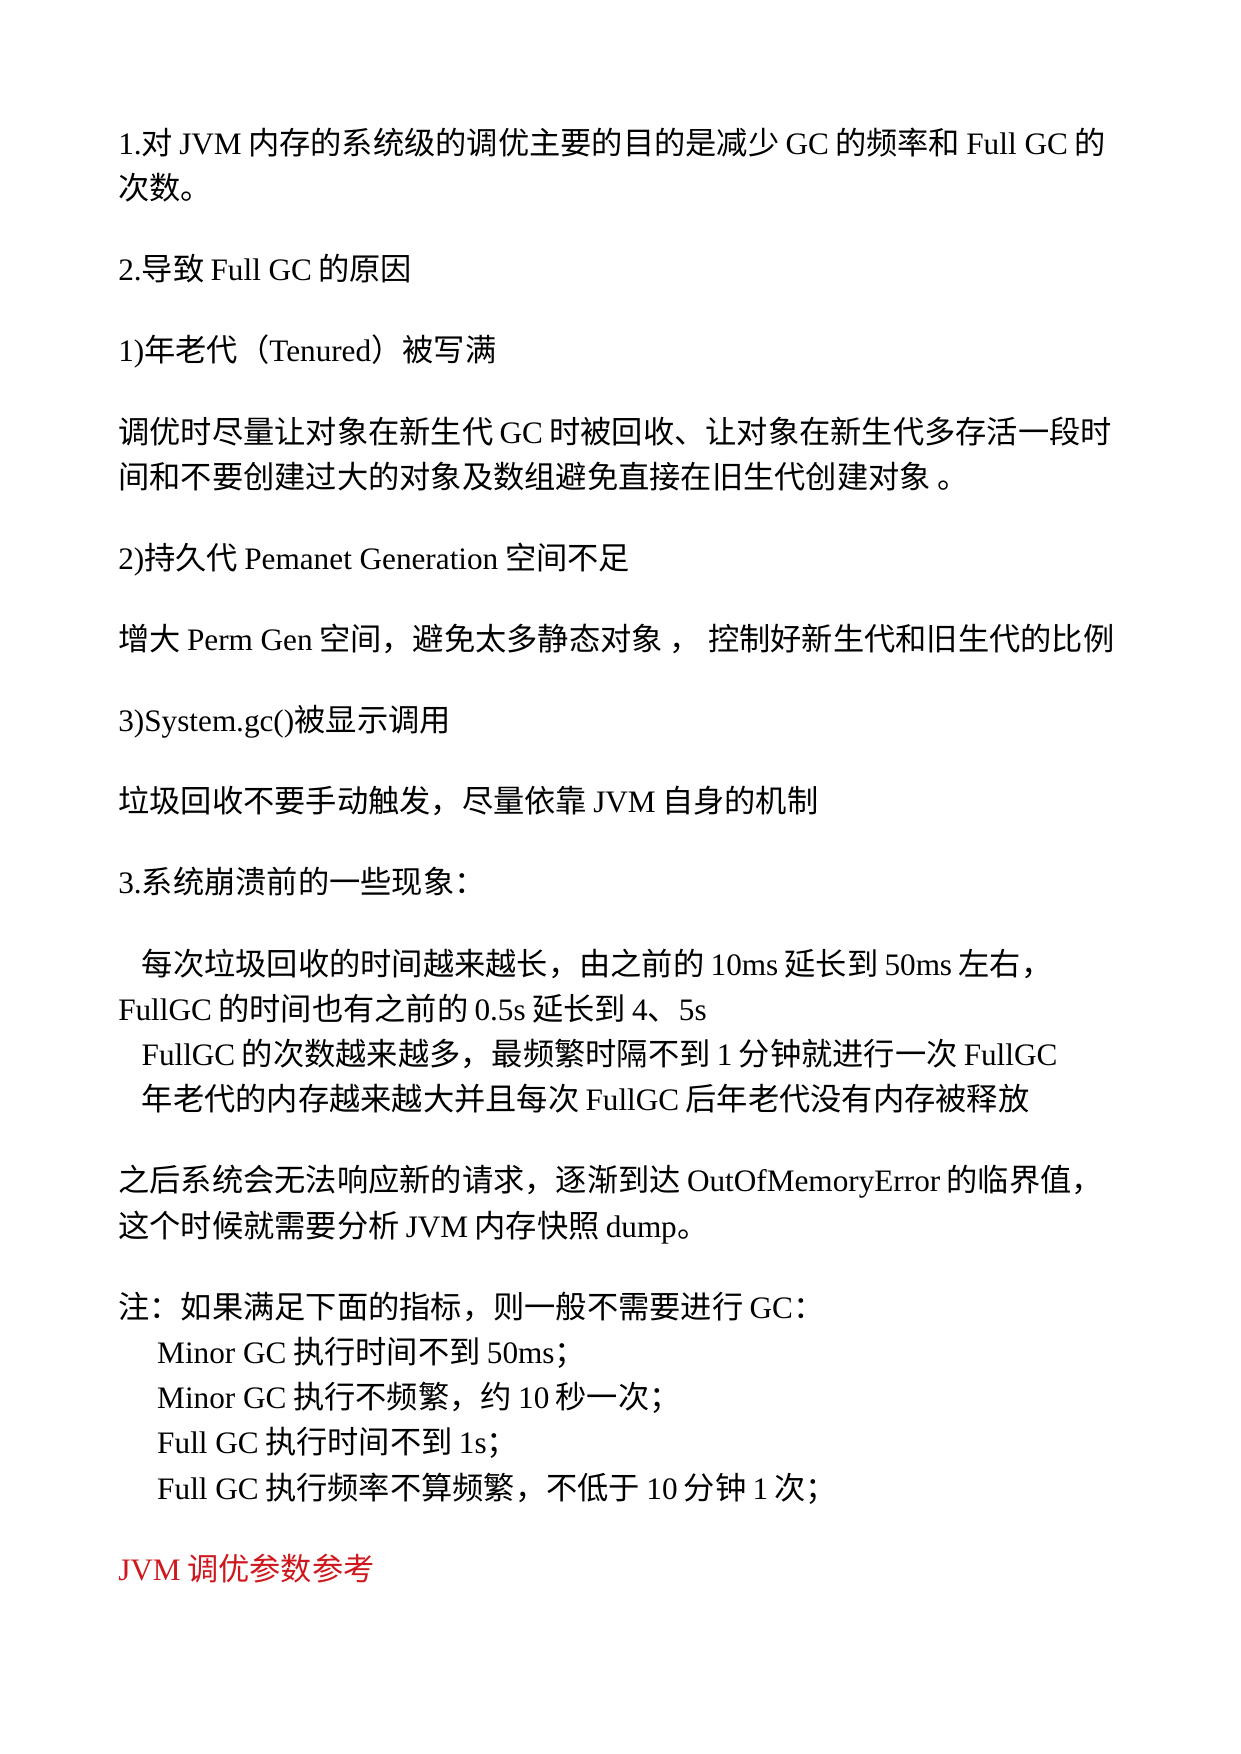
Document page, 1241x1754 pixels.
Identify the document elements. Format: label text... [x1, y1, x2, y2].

text 调优时尽量让对象在新生代GC时被回收、让对象在新生代多存活一段时间和不要创建过大的对象及数组避免直接在旧生代创建对象 。 [118, 407, 1122, 497]
text Full GC执行频率不算频繁，不低于10分钟1次； [118, 1463, 1122, 1508]
text 2)持久代Pemanet Generation空间不足 [118, 533, 1122, 578]
text 2.导致Full GC的原因 [118, 244, 1122, 290]
text Minor GC执行不频繁，约10秒一次； [118, 1372, 1122, 1418]
text 3.系统崩溃前的一些现象： [118, 858, 1122, 903]
text 每次垃圾回收的时间越来越长，由之前的10ms延长到50ms左右，FullGC的时间也有之前的0.5s延长到4、5s [118, 939, 1122, 1029]
text 注：如果满足下面的指标，则一般不需要进行GC： [118, 1282, 1122, 1327]
text 垃圾回收不要手动触发，尽量依靠JVM自身的机制 [118, 777, 1122, 822]
text 1.对JVM内存的系统级的调优主要的目的是减少GC的频率和Full GC的次数。 [118, 118, 1122, 208]
text 之后系统会无法响应新的请求，逐渐到达OutOfMemoryError的临界值，这个时候就需要分析JVM内存快照dump。 [118, 1156, 1122, 1246]
text 1)年老代（Tenured）被写满 [118, 326, 1122, 371]
text Minor GC执行时间不到50ms； [118, 1327, 1122, 1372]
text 增大Perm Gen空间，避免太多静态对象 ， 控制好新生代和旧生代的比例 [118, 614, 1122, 659]
text JVM调优参数参考 [118, 1544, 1122, 1589]
text 3)System.gc()被显示调用 [118, 695, 1122, 741]
text FullGC的次数越来越多，最频繁时隔不到1分钟就进行一次FullGC [118, 1029, 1122, 1074]
text Full GC执行时间不到1s； [118, 1418, 1122, 1463]
text 年老代的内存越来越大并且每次FullGC后年老代没有内存被释放 [118, 1074, 1122, 1120]
